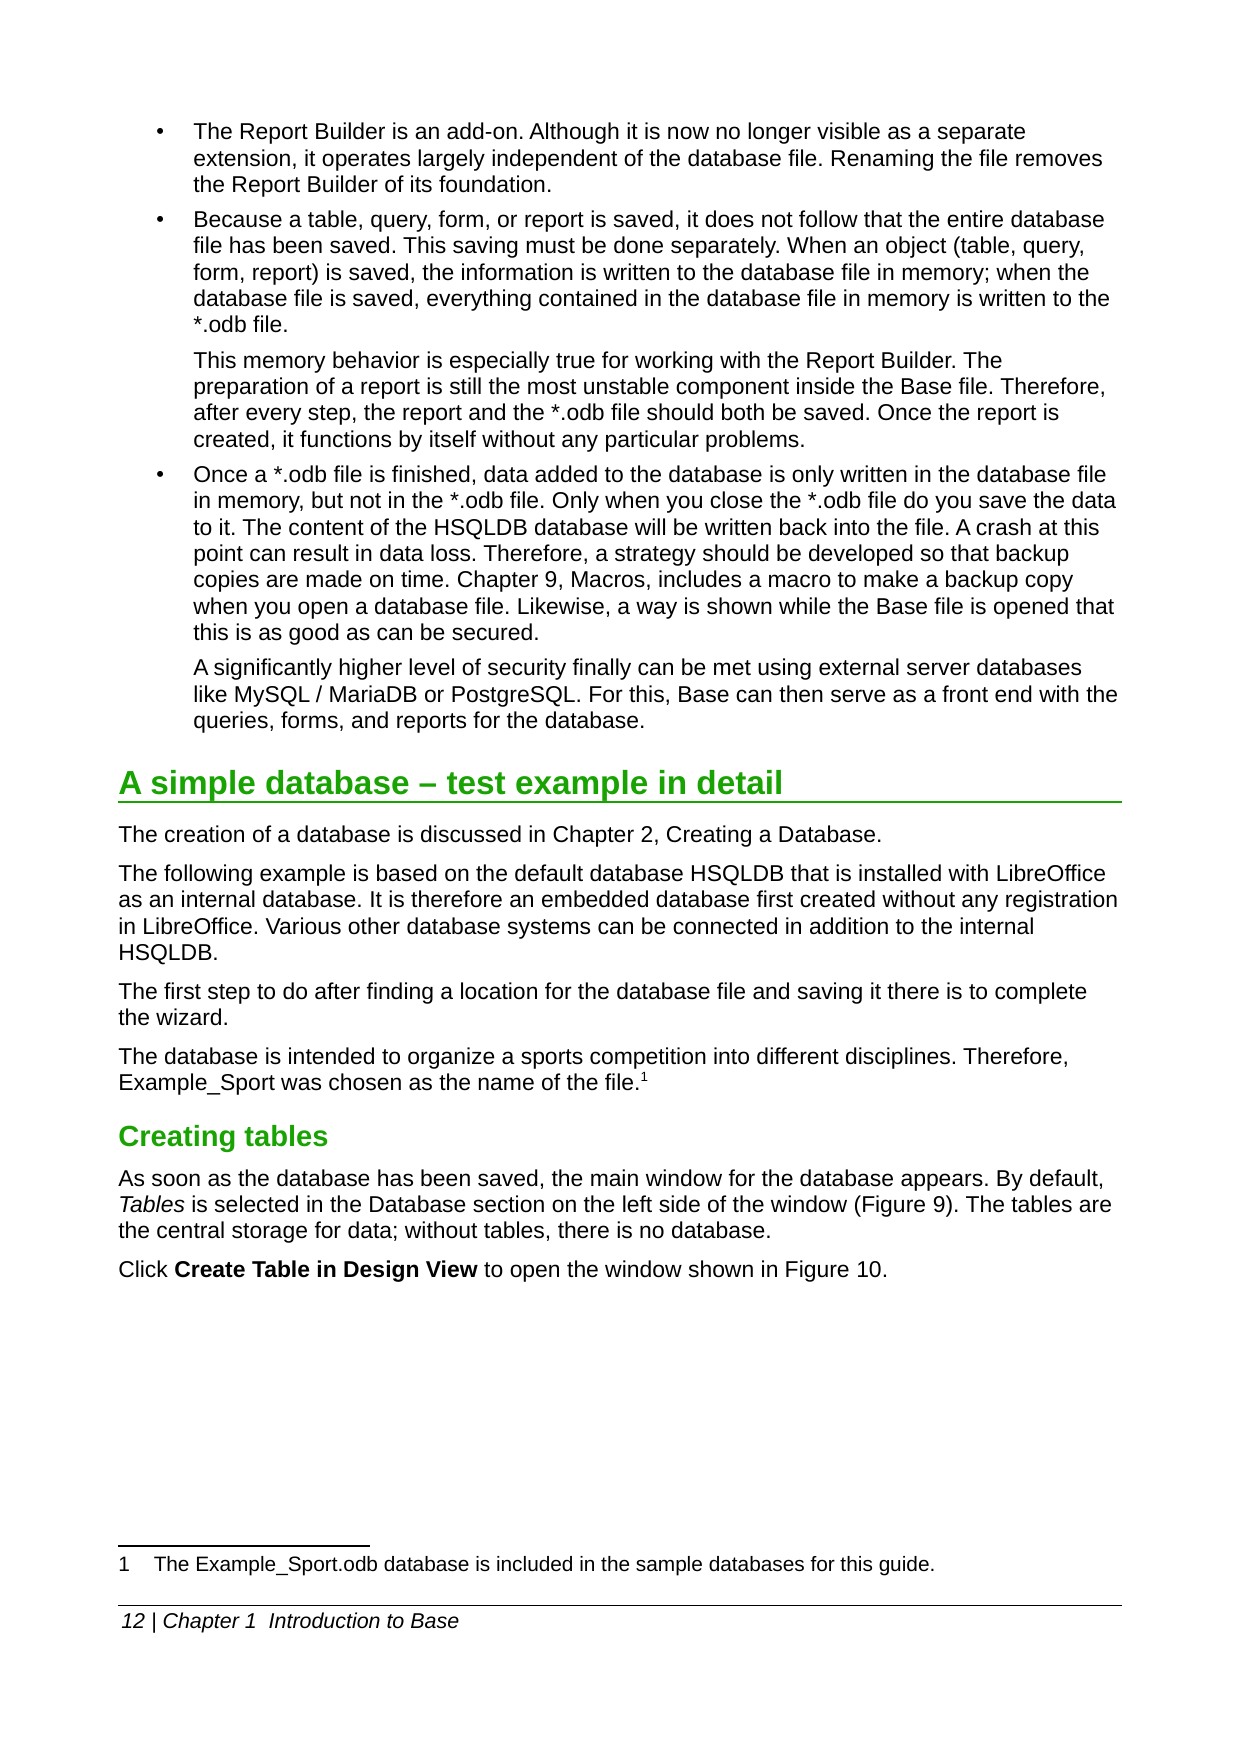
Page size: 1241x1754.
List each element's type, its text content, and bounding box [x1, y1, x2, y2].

list A significantly higher level of security finally can be met using external server databases like MySQL / MariaDB or PostgreSQL. For this, Base can then serve as a front end with the queries, forms, and reports for the database. [156, 654, 1122, 733]
text The first step to do after finding a location for the database file and saving it there is to complete the wizard. [118, 978, 1122, 1031]
text As soon as the database has been saved, the main window for the database appears. By default, Tables is selected in the Database section on the left side of the window (Figure 9). The tables are the central storage for data; without tables, there is no database. [118, 1165, 1122, 1244]
list The Report Builder is an add-on. Although it is now no longer visible as a separate extension, it operates largely independent of the database file. Renaming the file removes the Report Builder of its foundation. [156, 118, 1122, 197]
subtitle Creating tables [118, 1119, 1122, 1153]
subtitle A simple database – test example in detail [118, 763, 1122, 801]
text The Example_Sport.odb database is included in the sample databases for this guide. [118, 1552, 1122, 1576]
text Click Create Table in Design View to open the window shown in Figure 10. [118, 1256, 1122, 1283]
list Because a table, query, form, or report is saved, it does not follow that the entire database file has been saved. This saving must be done separately. When an object (table, query, form, report) is saved, the information is written to the database file in memory; when the database file is saved, everything contained in the database file in memory is written to the *.odb file. [156, 206, 1122, 338]
list Once a *.odb file is finished, data added to the database is only written in the database file in memory, but not in the *.odb file. Only when you close the *.odb file do you save the data to it. The content of the HSQLDB database will be written back into the file. A crash at this point can result in data loss. Therefore, a strategy should be developed so that backup copies are made on time. Chapter 9, Macros, includes a macro to make a backup copy when you open a database file. Likewise, a way is shown while the Base file is opened that this is as good as can be secured. [156, 461, 1122, 645]
text The following example is based on the default database HSQLDB that is installed with LibreOffice as an internal database. It is therefore an embedded database first created without any registration in LibreOffice. Various other database systems can be connected in addition to the internal HSQLDB. [118, 860, 1122, 965]
text The database is intended to organize a sports competition into different disciplines. Therefore, Example_Sport was chosen as the name of the file. [118, 1043, 1122, 1096]
text The creation of a database is discussed in Chapter 2, Creating a Database. [118, 821, 1122, 847]
list This memory behavior is especially true for working with the Report Builder. The preparation of a report is still the most unstable component inside the Base file. Therefore, after every step, the report and the *.odb file should both be saved. Once the report is created, it functions by itself without any particular problems. [156, 347, 1122, 452]
